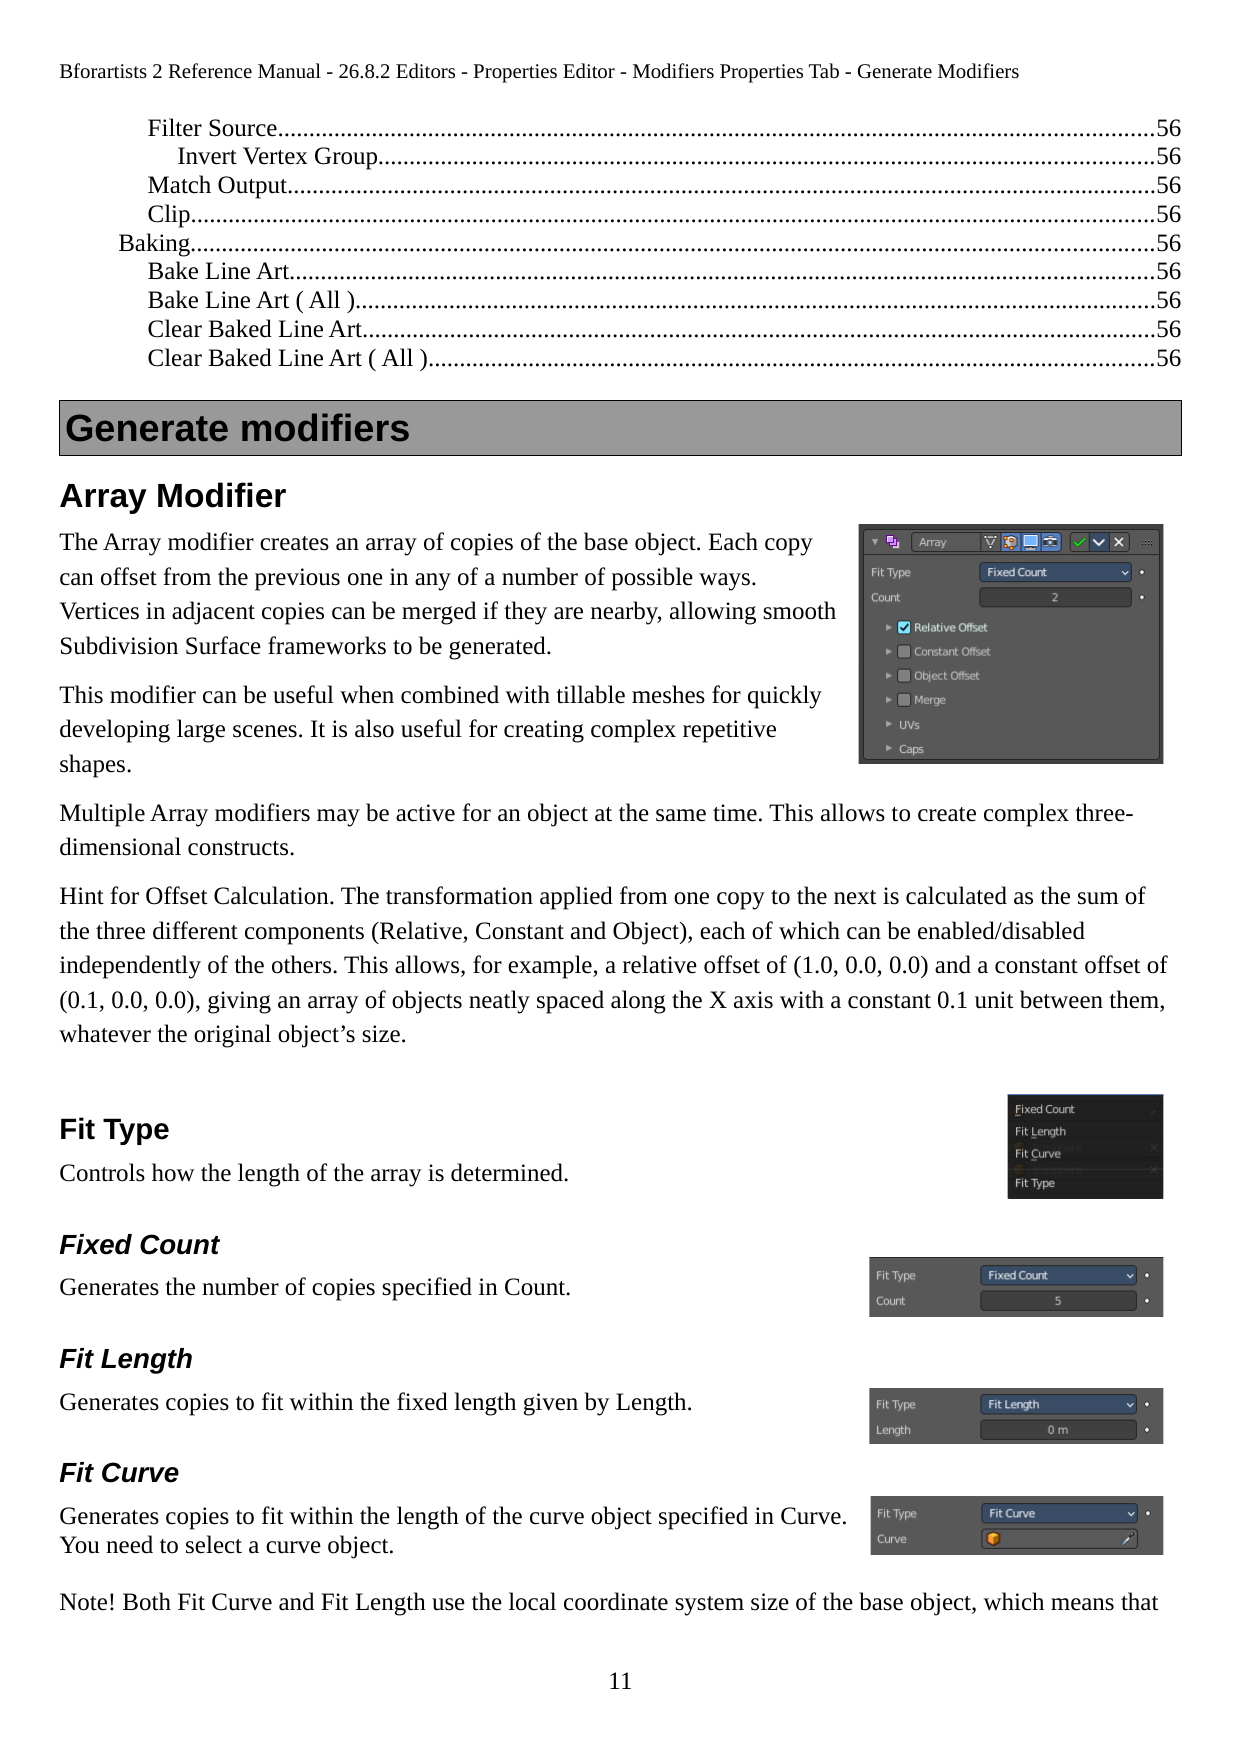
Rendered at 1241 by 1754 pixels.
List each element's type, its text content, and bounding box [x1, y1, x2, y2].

subtitle Fixed Count [59, 1228, 1181, 1260]
subtitle Array Modifier [59, 476, 1181, 515]
text Clip 56 [147, 199, 1181, 228]
text Note! Both Fit Curve and Fit Length use the local coordinate system size of the base object, which means that [59, 1587, 1181, 1616]
text Baking 56 [118, 228, 1181, 256]
picture [869, 1388, 1164, 1444]
text Clear Baked Line Art 56 [147, 314, 1181, 343]
text Bake Line Art 56 [147, 256, 1181, 285]
picture [869, 1257, 1164, 1317]
text Controls how the length of the array is determined. [59, 1158, 1007, 1187]
text Generates the number of copies specified in Count. [59, 1272, 869, 1301]
picture [870, 1496, 1164, 1555]
subtitle [1164, 1112, 1181, 1146]
text Bake Line Art ( All ) 56 [147, 285, 1181, 314]
subtitle Fit Curve [59, 1457, 1181, 1489]
text Filter Source 56 [147, 113, 1181, 141]
text Match Output 56 [147, 170, 1181, 199]
text Multiple Array modifiers may be active for an object at the same time. This allows to create complex three-dimensional constructs. [59, 798, 1181, 861]
text Clear Baked Line Art ( All ) 56 [147, 343, 1181, 371]
picture [1007, 1094, 1164, 1199]
text Invert Vertex Group 56 [177, 141, 1181, 170]
subtitle Fit Length [59, 1342, 1181, 1374]
picture [858, 524, 1164, 764]
text Generates copies to fit within the fixed length given by Length. [59, 1387, 1181, 1416]
text Hint for Offset Calculation. The transformation applied from one copy to the next is calculated as the sum of the three different components (Relative, Constant and Object), each of which can be enabled/disabled independently of the others. This allows, for example, a relative offset of (1.0, 0.0, 0.0) and a constant offset of (0.1, 0.0, 0.0), giving an array of objects neatly spaced along the X axis with a constant 0.1 unit between them, whatever the original object’s size. [59, 881, 1181, 1048]
text The Array modifier creates an array of copies of the base object. Each copy can offset from the previous one in any of a number of possible ways. Vertices in adjacent copies can be merged if they are nearby, allowing smooth Subdivision Surface frameworks to be generated. [59, 527, 858, 659]
text This modifier can be useful when combined with tillable meshes for quickly developing large scenes. It is also useful for creating complex repetitive shapes. [59, 680, 1181, 778]
table_header Generate modifiers [60, 401, 1181, 455]
text Generates copies to fit within the length of the curve object specified in Curve. You need to select a curve object. [59, 1501, 1181, 1559]
subtitle Fit Type [59, 1112, 1007, 1146]
